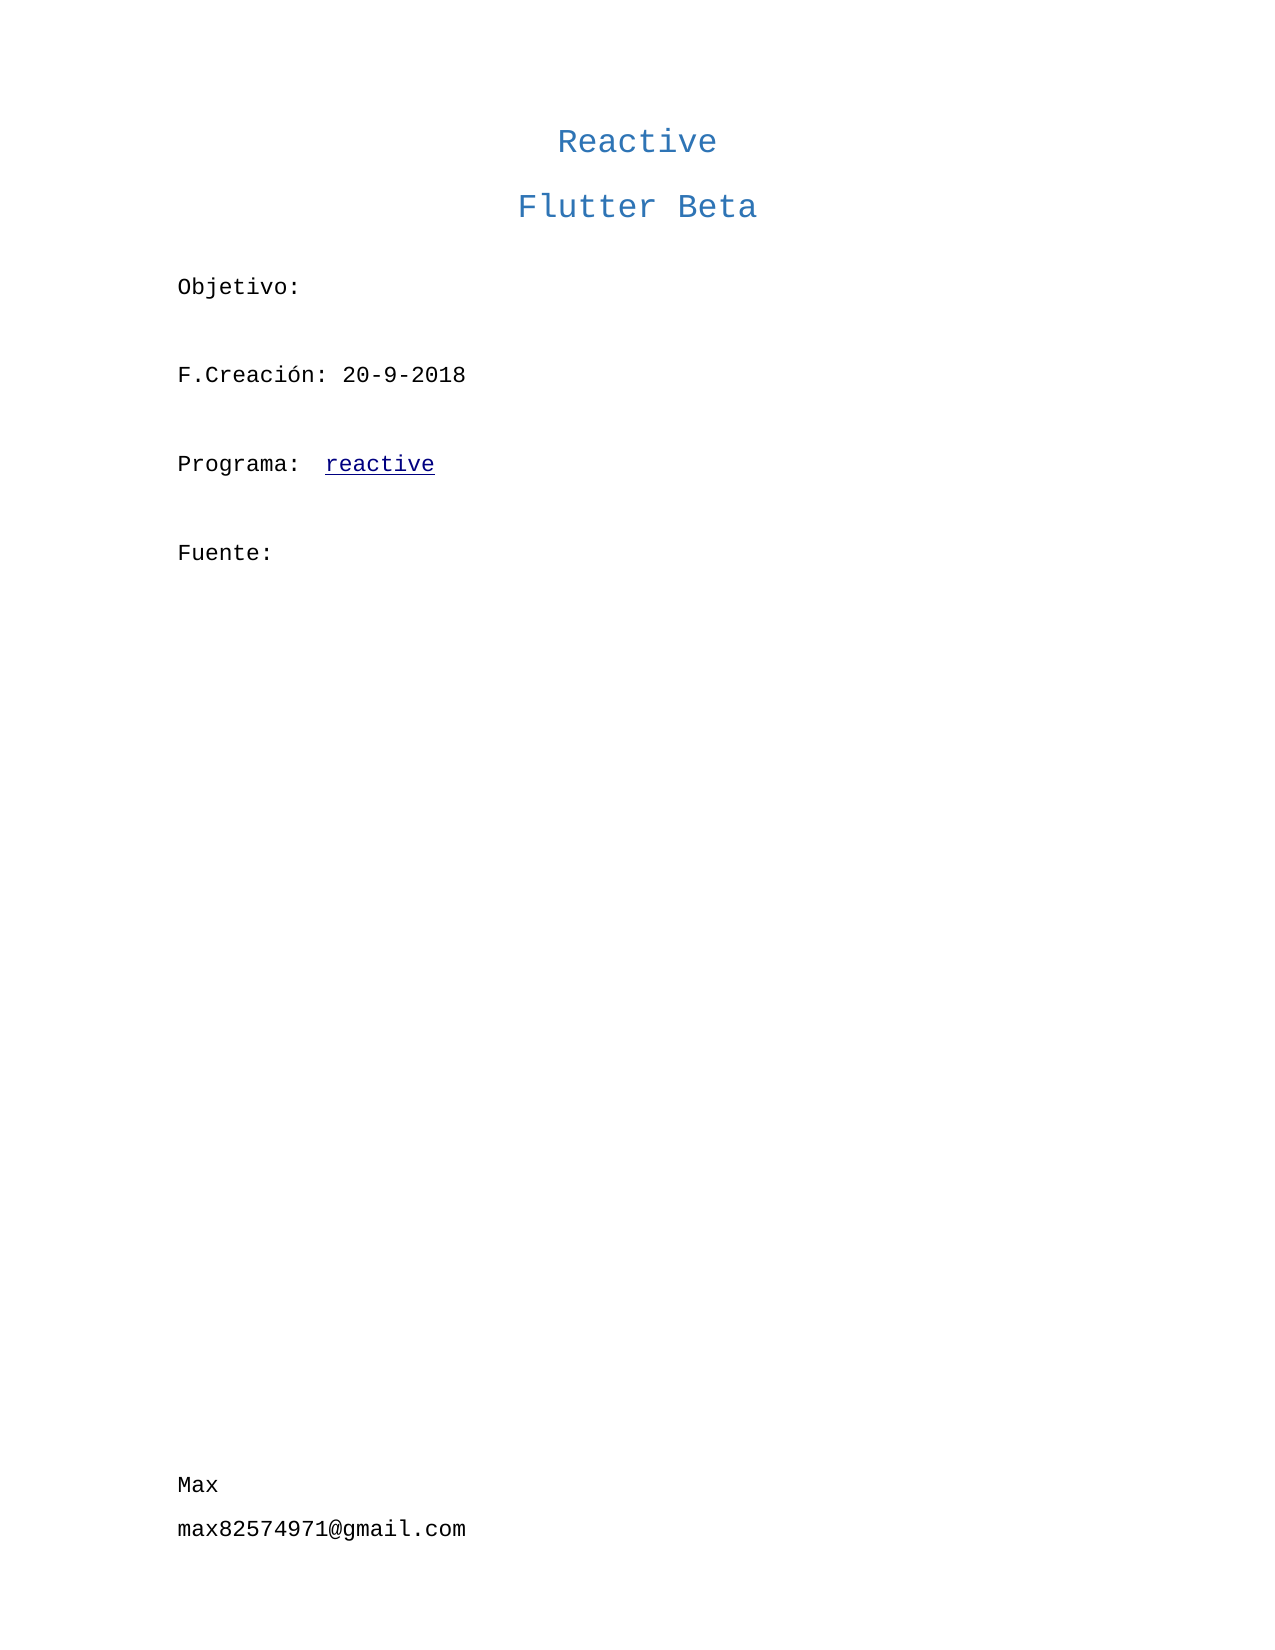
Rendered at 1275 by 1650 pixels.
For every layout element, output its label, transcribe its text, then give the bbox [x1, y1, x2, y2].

text Programa: reactive [177, 452, 1098, 478]
text Max [177, 1473, 1098, 1499]
subtitle Flutter Beta [177, 190, 1098, 228]
subtitle Reactive [177, 125, 1098, 163]
text max82574971@gmail.com [177, 1517, 1098, 1543]
text Fuente: [177, 541, 1098, 567]
text F.Creación: 20-9-2018 [177, 364, 1098, 390]
text Objetivo: [177, 275, 1098, 301]
